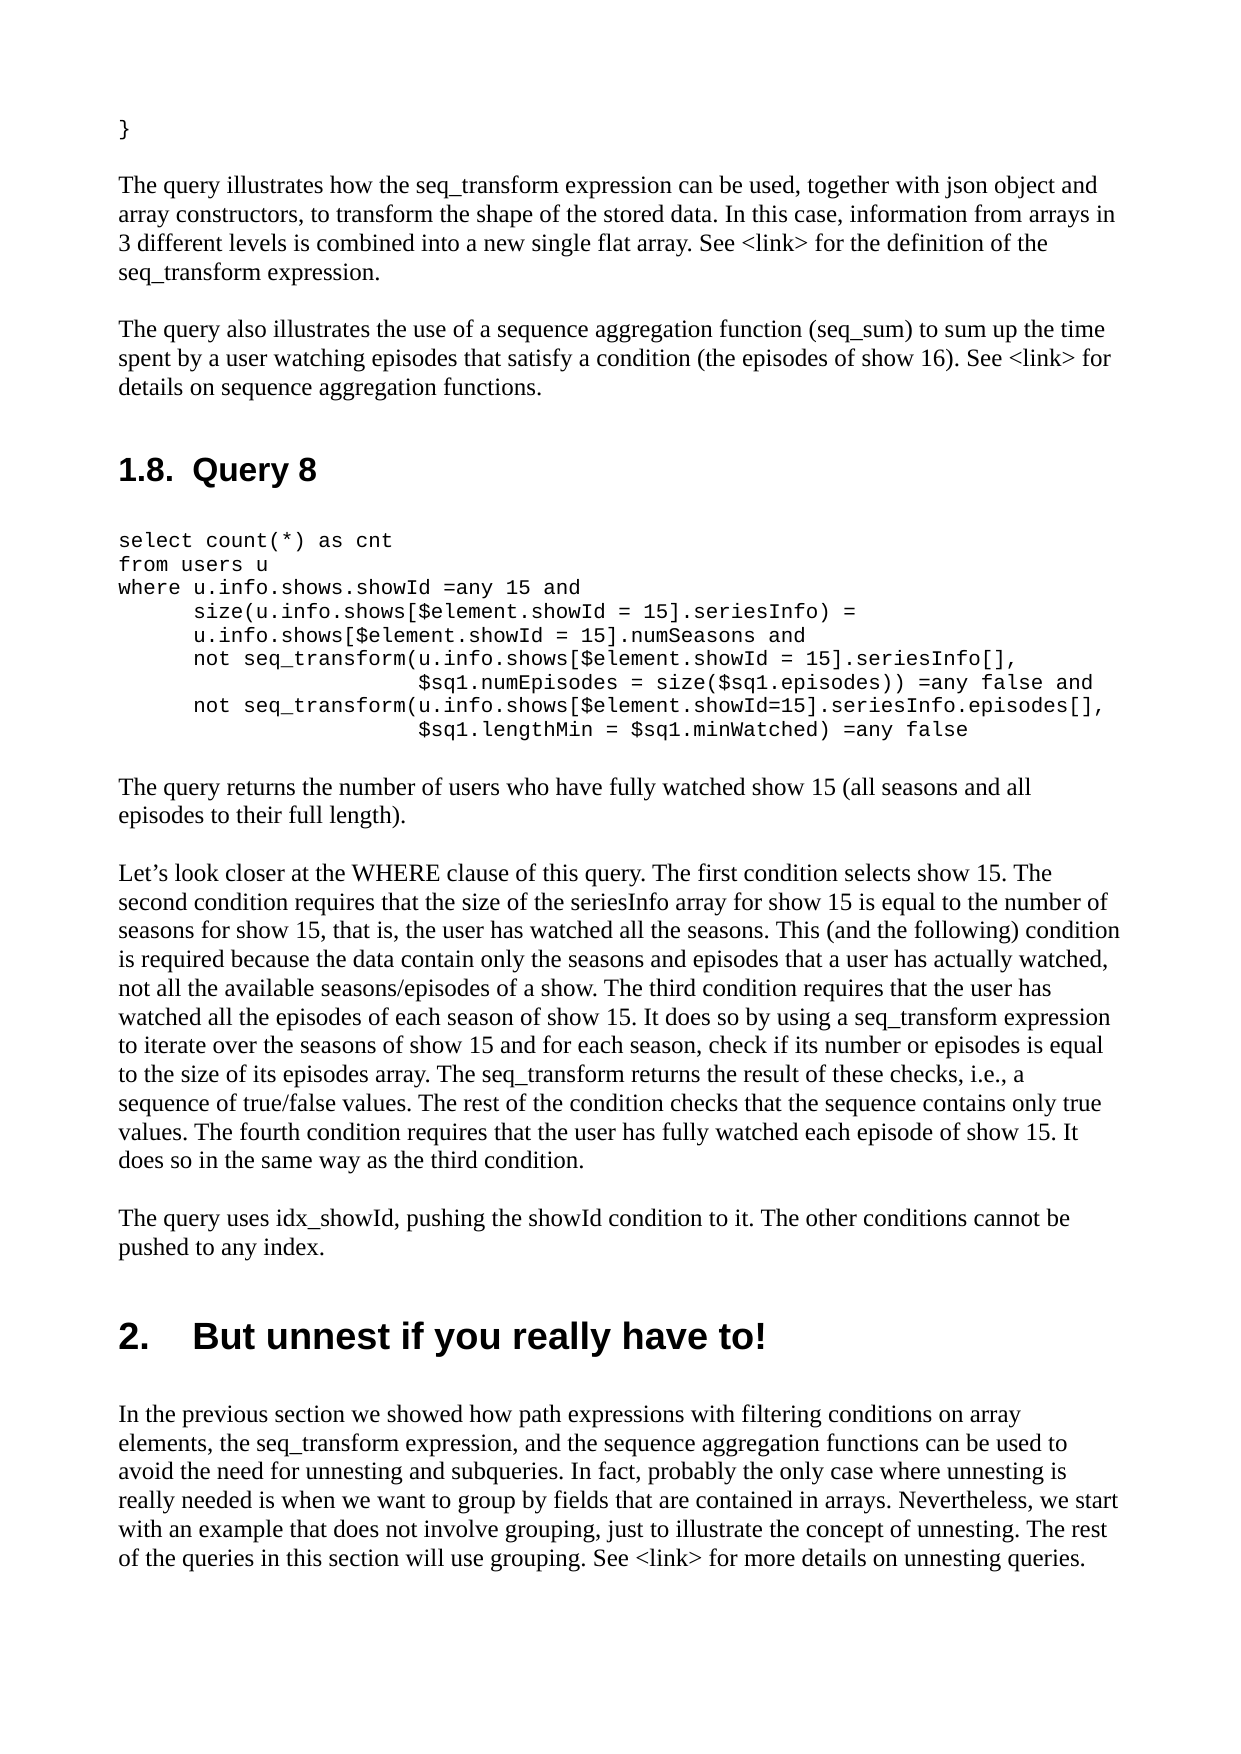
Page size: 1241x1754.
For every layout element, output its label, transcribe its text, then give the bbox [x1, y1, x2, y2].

subtitle Query 8 [118, 450, 1122, 489]
text size(u.info.shows[$element.showId = 15].seriesInfo) = [118, 601, 1122, 624]
text not seq_transform(u.info.shows[$element.showId = 15].seriesInfo[], [118, 648, 1122, 672]
text The query uses idx_showId, pushing the showId condition to it. The other conditions cannot be pushed to any index. [118, 1203, 1122, 1260]
text $sq1.numEpisodes = size($sq1.episodes)) =any false and [118, 672, 1122, 696]
text where u.info.shows.showId =any 15 and [118, 577, 1122, 601]
text not seq_transform(u.info.shows[$element.showId=15].seriesInfo.episodes[], [118, 696, 1122, 719]
subtitle But unnest if you really have to! [118, 1314, 1122, 1358]
text } [118, 118, 1122, 142]
text Let’s look closer at the WHERE clause of this query. The first condition selects show 15. The second condition requires that the size of the seriesInfo array for show 15 is equal to the number of seasons for show 15, that is, the user has watched all the seasons. This (and the following) condition is required because the data contain only the seasons and episodes that a user has actually watched, not all the available seasons/episodes of a show. The third condition requires that the user has watched all the episodes of each season of show 15. It does so by using a seq_transform expression to iterate over the seasons of show 15 and for each season, check if its number or episodes is equal to the size of its episodes array. The seq_transform returns the result of these checks, i.e., a sequence of true/false values. The rest of the condition checks that the sequence contains only true values. The fourth condition requires that the user has fully watched each episode of show 15. It does so in the same way as the third condition. [118, 858, 1122, 1174]
text The query illustrates how the seq_transform expression can be used, together with json object and array constructors, to transform the shape of the stored data. In this case, information from arrays in 3 different levels is combined into a new single flat array. See <link> for the definition of the seq_transform expression. [118, 171, 1122, 286]
text $sq1.lengthMin = $sq1.minWatched) =any false [118, 719, 1122, 743]
text select count(*) as cnt [118, 530, 1122, 554]
text In the previous section we showed how path expressions with filtering conditions on array elements, the seq_transform expression, and the sequence aggregation functions can be used to avoid the need for unnesting and subqueries. In fact, probably the only case where unnesting is really needed is when we want to group by fields that are contained in arrays. Nevertheless, we start with an example that does not involve grouping, just to illustrate the concept of unnesting. The rest of the queries in this section will use grouping. See <link> for more details on unnesting queries. [118, 1399, 1122, 1571]
text u.info.shows[$element.showId = 15].numSeasons and [118, 624, 1122, 648]
text The query also illustrates the use of a sequence aggregation function (seq_sum) to sum up the time spent by a user watching episodes that satisfy a condition (the episodes of show 16). See <link> for details on sequence aggregation functions. [118, 314, 1122, 401]
text from users u [118, 554, 1122, 577]
text The query returns the number of users who have fully watched show 15 (all seasons and all episodes to their full length). [118, 772, 1122, 829]
